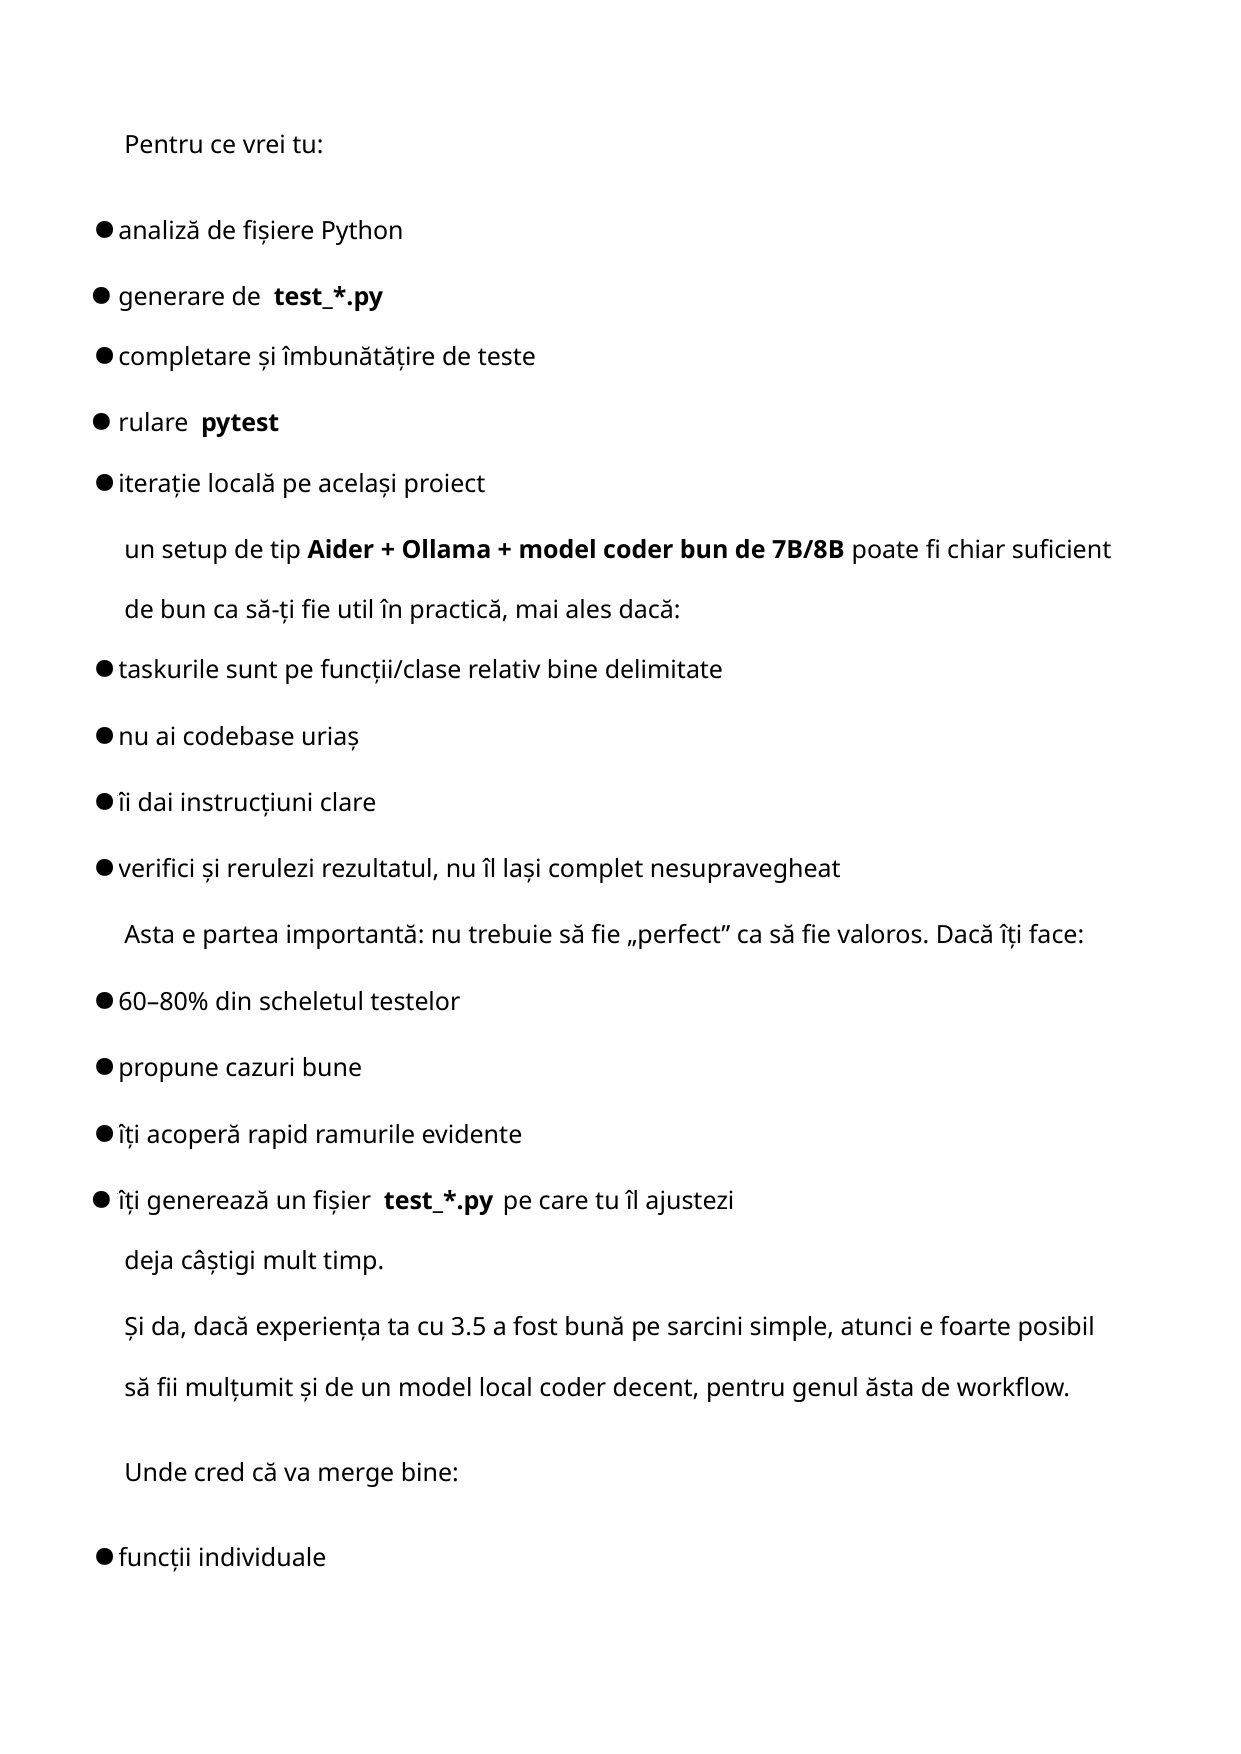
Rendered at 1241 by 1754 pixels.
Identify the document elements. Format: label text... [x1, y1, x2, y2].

text Și da, dacă experiența ta cu 3.5 a fost bună pe sarcini simple, atunci e foarte posibil să fii mulțumit și de un model local coder decent, pentru genul ăsta de workflow. [119, 1303, 1122, 1406]
list taskurile sunt pe funcții/clase relativ bine delimitate [119, 646, 1122, 689]
list îți acoperă rapid ramurile evidente [119, 1110, 1122, 1153]
list îți generează un fișier test_*.py pe care tu îl ajustezi [119, 1177, 1122, 1220]
list generare de test_*.py [119, 273, 1122, 316]
list iterație locală pe același proiect [119, 459, 1122, 502]
text deja câștigi mult timp. [119, 1237, 1122, 1280]
list analiză de fișiere Python [119, 206, 1122, 249]
text Asta e partea importantă: nu trebuie să fie „perfect” ca să fie valoros. Dacă îți face: [119, 911, 1122, 954]
list funcții individuale [119, 1533, 1122, 1579]
list verifici și rerulezi rezultatul, nu îl lași complet nesupravegheat [119, 845, 1122, 888]
text Pentru ce vrei tu: [119, 122, 1122, 164]
text un setup de tip Aider + Ollama + model coder bun de 7B/8B poate fi chiar suficient de bun ca să-ți fie util în practică, mai ales dacă: [119, 526, 1122, 629]
list îi dai instrucțiuni clare [119, 778, 1122, 822]
list 60–80% din scheletul testelor [119, 977, 1122, 1021]
list propune cazuri bune [119, 1044, 1122, 1087]
list nu ai codebase uriaș [119, 712, 1122, 755]
text Unde cred că va merge bine: [119, 1448, 1122, 1491]
list rulare pytest [119, 399, 1122, 442]
list completare și îmbunătățire de teste [119, 333, 1122, 376]
